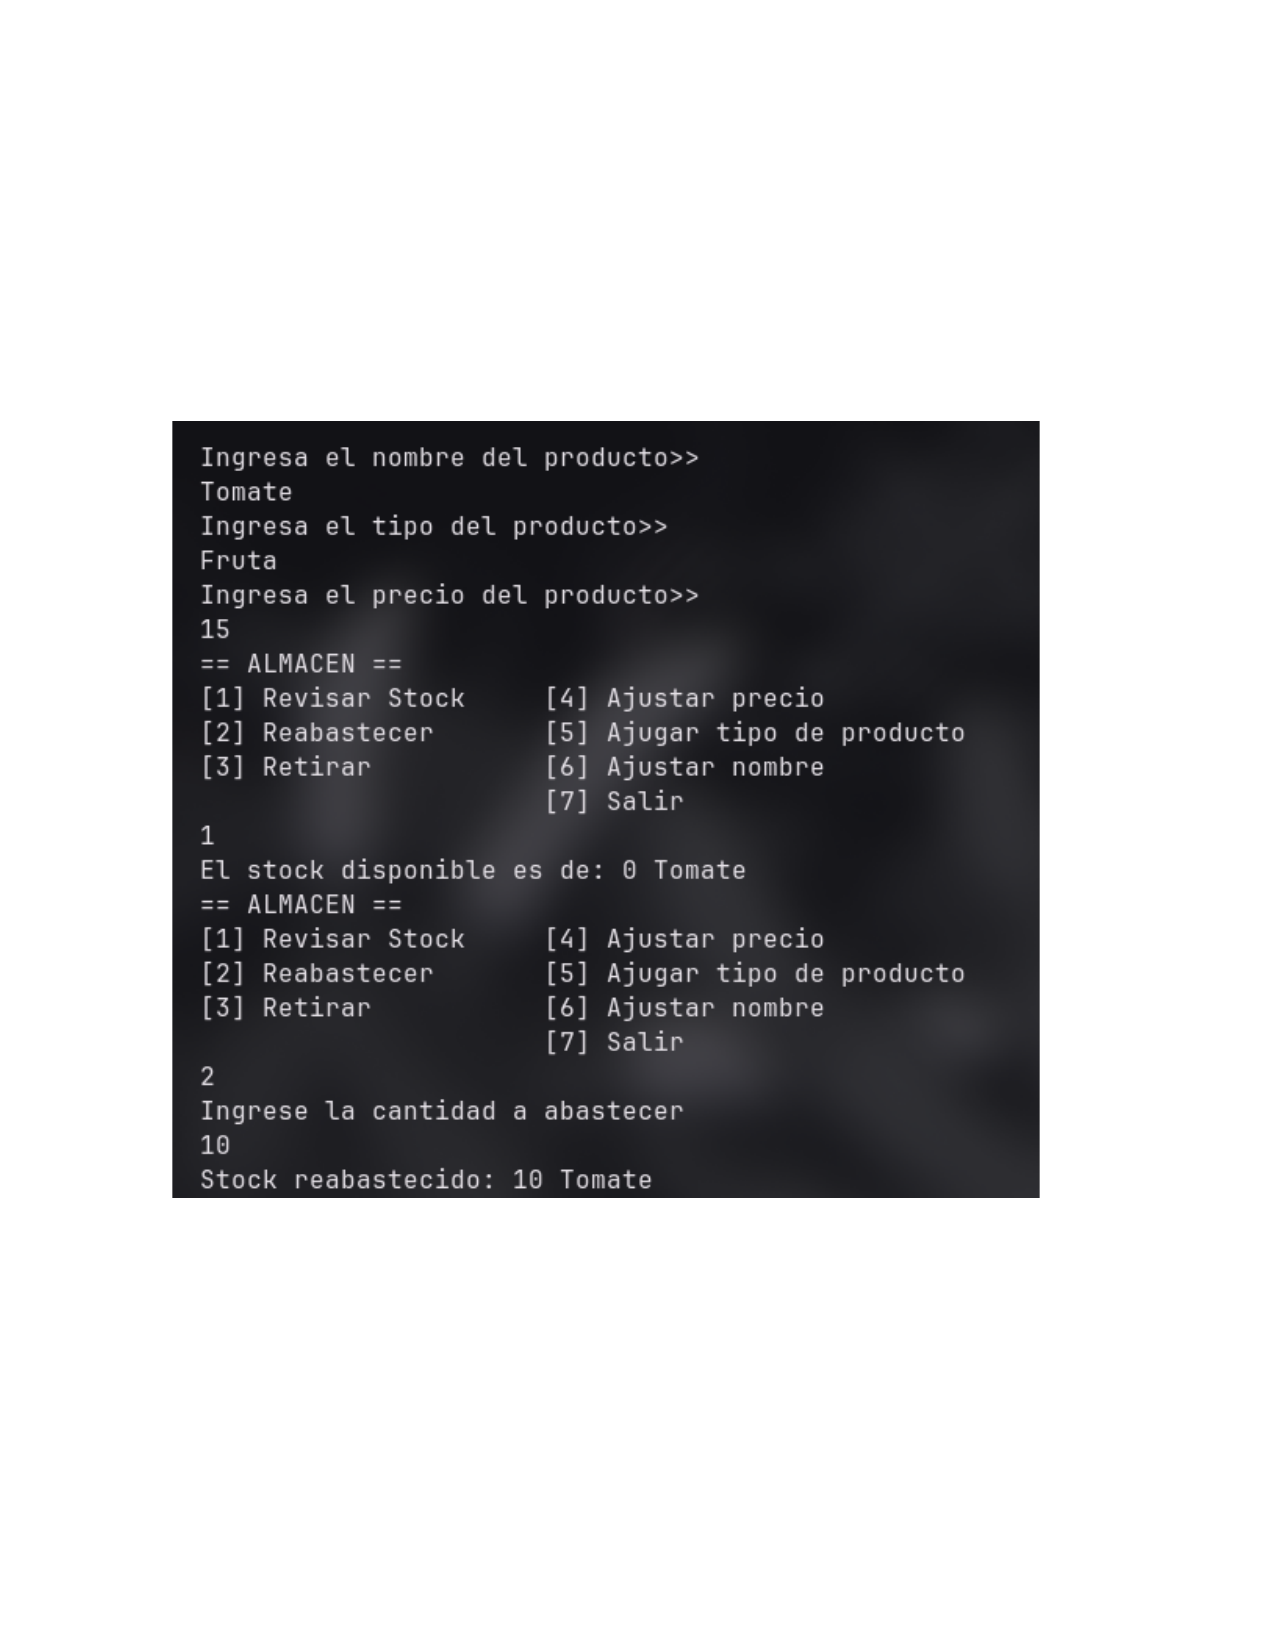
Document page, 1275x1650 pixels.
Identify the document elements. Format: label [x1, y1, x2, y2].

picture [172, 421, 1040, 1198]
